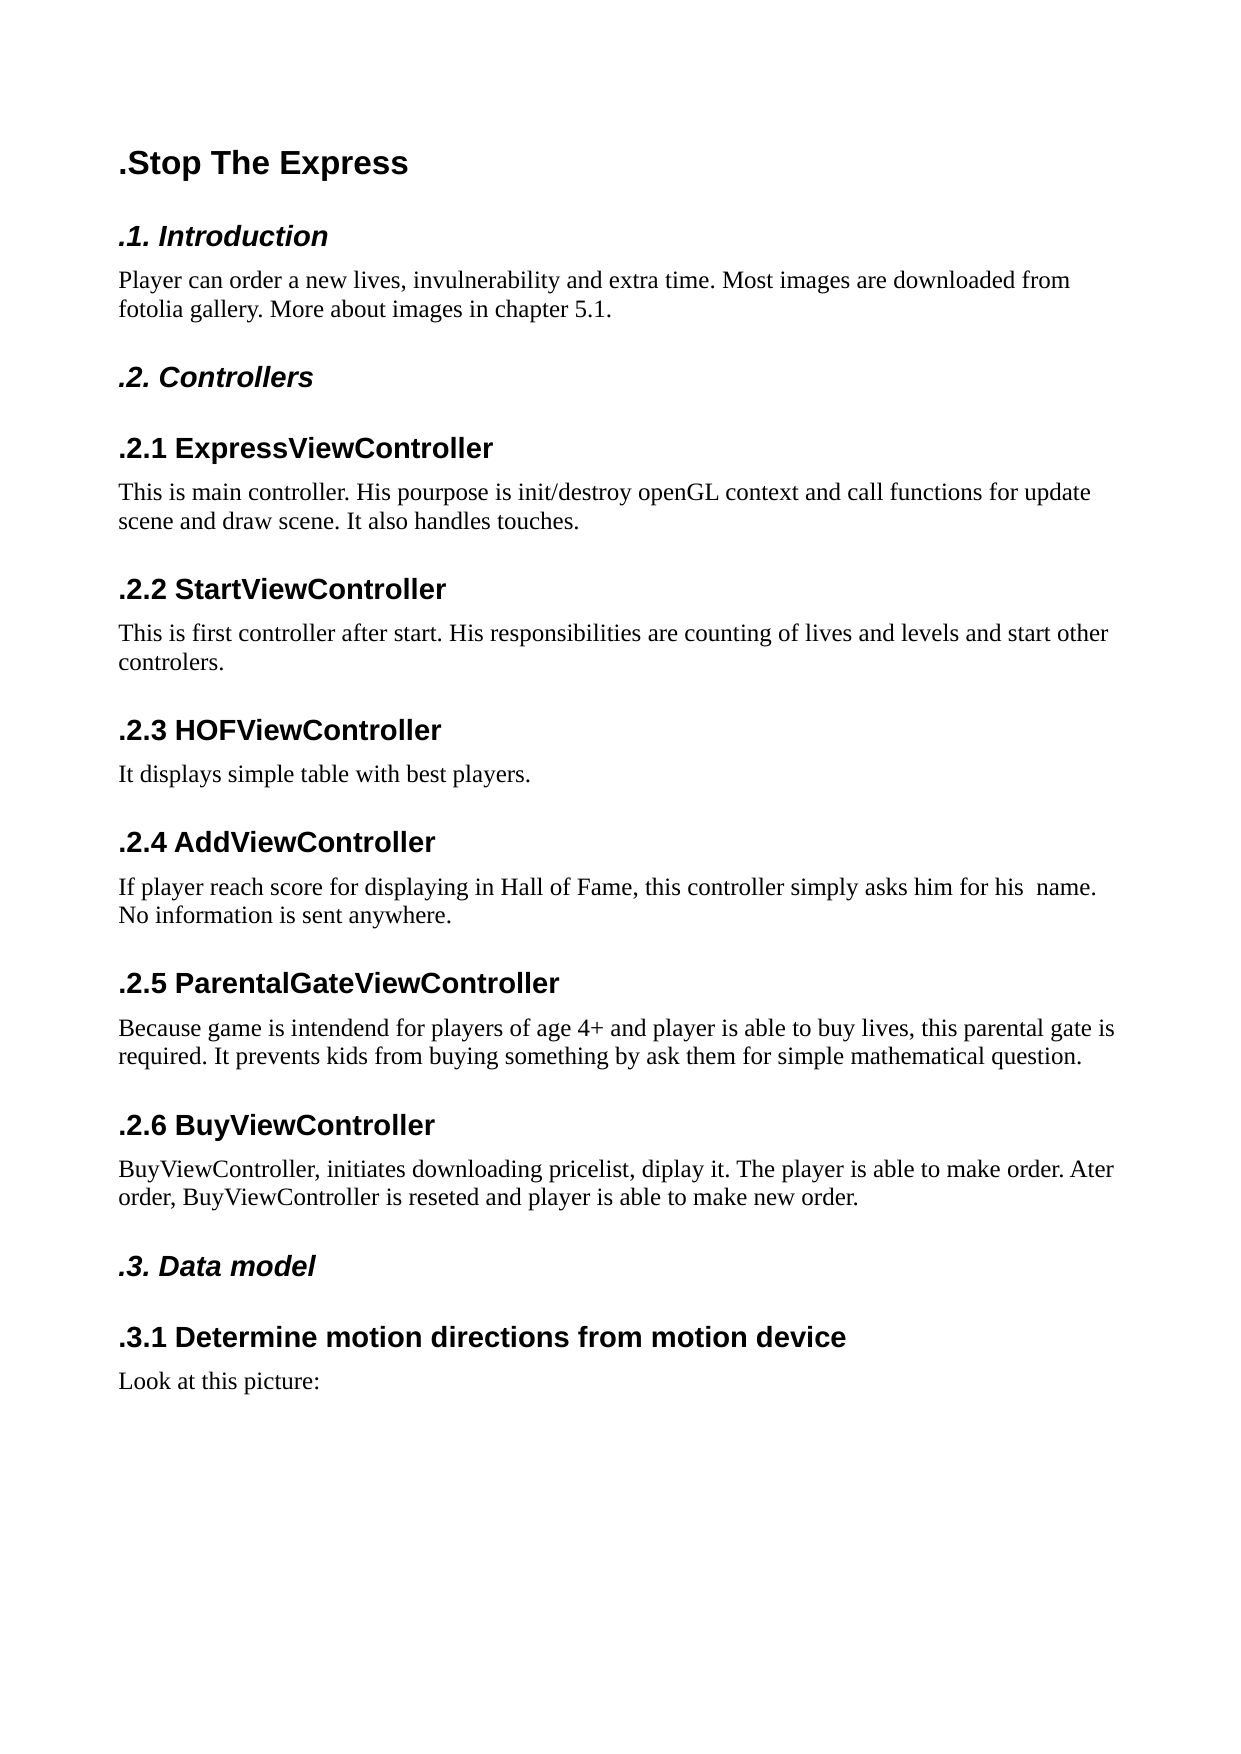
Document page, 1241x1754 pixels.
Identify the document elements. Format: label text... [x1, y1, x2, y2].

subtitle Stop The Express [118, 143, 1122, 182]
text This is main controller. His pourpose is init/destroy openGL context and call functions for update scene and draw scene. It also handles touches. [118, 477, 1122, 535]
subtitle 2.4 AddViewController [118, 826, 1122, 859]
text BuyViewController, initiates downloading pricelist, diplay it. The player is able to make order. Ater order, BuyViewController is reseted and player is able to make new order. [118, 1154, 1122, 1211]
text Look at this picture: [118, 1366, 1122, 1394]
text It displays simple table with best players. [118, 759, 1122, 788]
subtitle 2. Controllers [118, 360, 1122, 394]
subtitle 2.6 BuyViewController [118, 1108, 1122, 1141]
subtitle 3. Data model [118, 1249, 1122, 1282]
subtitle 2.3 HOFViewController [118, 713, 1122, 747]
subtitle 2.1 ExpressViewController [118, 431, 1122, 465]
text If player reach score for displaying in Hall of Fame, this controller simply asks him for his name. No information is sent anywhere. [118, 872, 1122, 929]
subtitle 2.2 StartViewController [118, 572, 1122, 606]
text Player can order a new lives, invulnerability and extra time. Most images are downloaded from fotolia gallery. More about images in chapter 5.1. [118, 265, 1122, 323]
subtitle 1. Introduction [118, 219, 1122, 253]
subtitle 3.1 Determine motion directions from motion device [118, 1320, 1122, 1353]
subtitle 2.5 ParentalGateViewController [118, 967, 1122, 1000]
text Because game is intendend for players of age 4+ and player is able to buy lives, this parental gate is required. It prevents kids from buying something by ask them for simple mathematical question. [118, 1013, 1122, 1070]
text This is first controller after start. His responsibilities are counting of lives and levels and start other controlers. [118, 618, 1122, 676]
